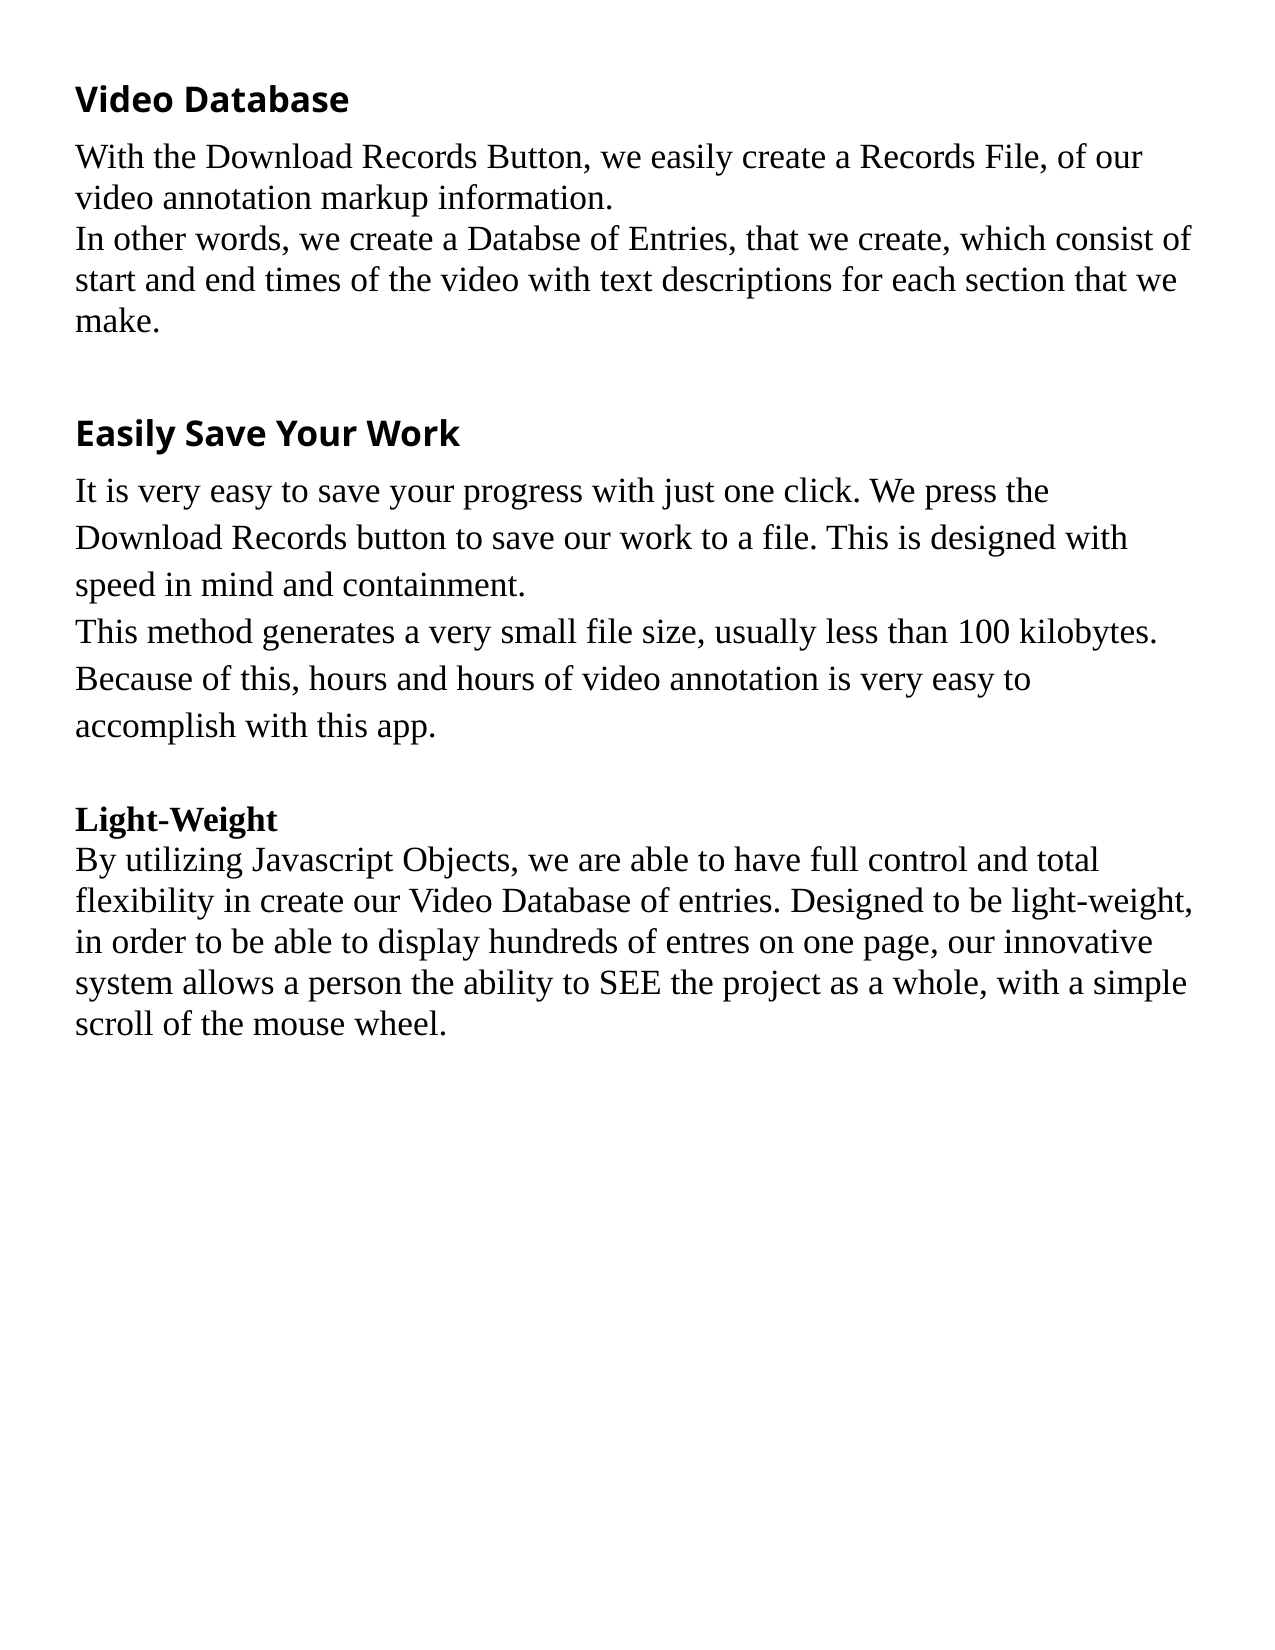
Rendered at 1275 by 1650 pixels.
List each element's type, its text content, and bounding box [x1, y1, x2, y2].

table_header By utilizing Javascript Objects, we are able to have full control and total flexibility in create our Video Database of entries. Designed to be light-weight, in order to be able to display hundreds of entres on one page, our innovative system allows a person the ability to SEE the project as a whole, with a simple scroll of the mouse wheel. [75, 839, 1200, 1043]
subtitle Light-Weight [75, 798, 1200, 839]
subtitle Video Database [75, 75, 1200, 123]
subtitle Easily Save Your Work [75, 409, 1200, 457]
table_header With the Download Records Button, we easily create a Records File, of our video annotation markup information. In other words, we create a Databse of Entries, that we create, which consist of start and end times of the video with text descriptions for each section that we make. [75, 136, 1200, 340]
text It is very easy to save your progress with just one click. We press the Download Records button to save our work to a file. This is designed with speed in mind and containment. This method generates a very small file size, usually less than 100 kilobytes. Because of this, hours and hours of video annotation is very easy to accomplish with this app. [75, 470, 1200, 745]
